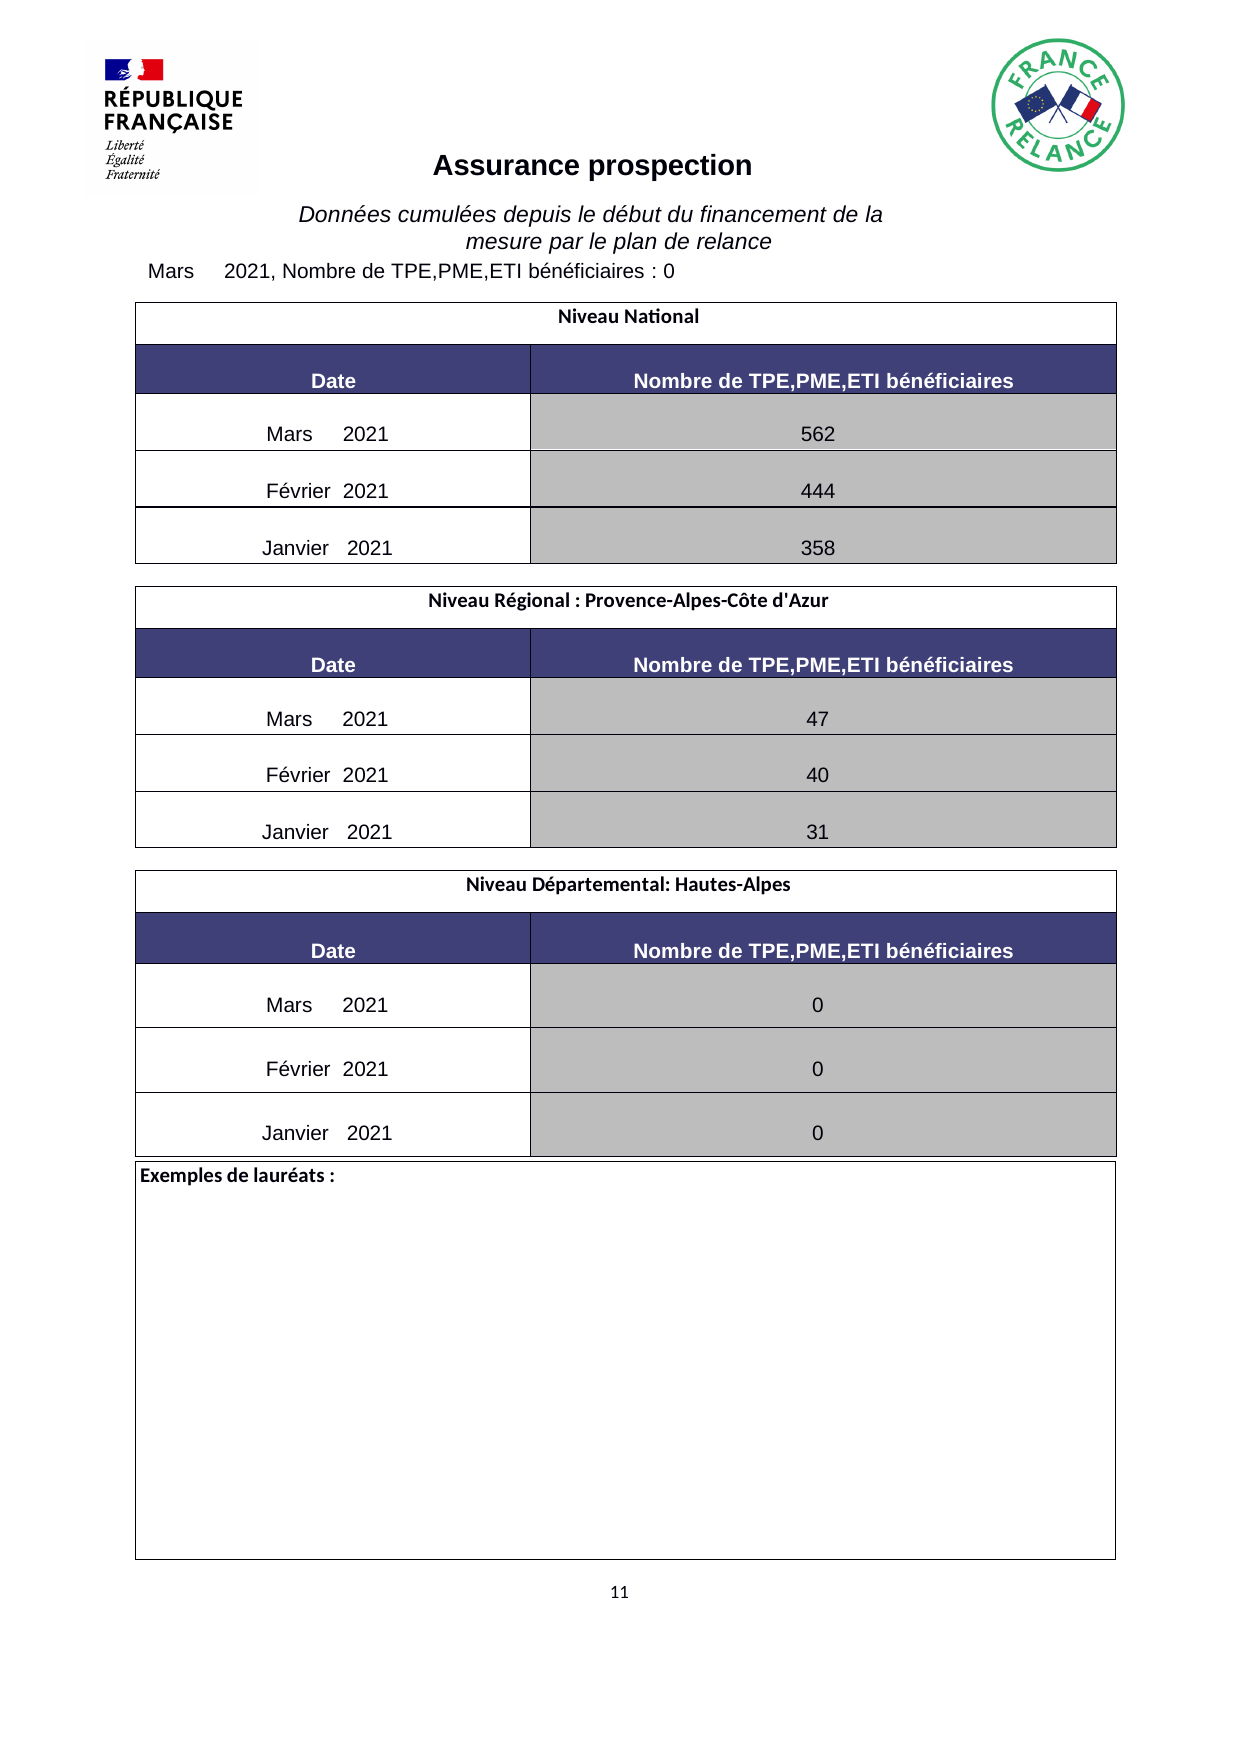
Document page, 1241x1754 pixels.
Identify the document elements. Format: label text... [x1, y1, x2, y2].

picture [926, 17, 1189, 185]
table_cell Janvier 2021 [136, 1093, 530, 1156]
table_cell 0 [531, 964, 1116, 1027]
table_cell 31 [531, 792, 1116, 847]
table_cell Mars 2021 [136, 394, 530, 449]
table_cell Nombre de TPE,PME,ETI bénéficiaires [531, 629, 1116, 677]
text Assurance prospection [263, 148, 926, 181]
table_cell 444 [531, 451, 1116, 506]
table_cell Mars 2021 [136, 678, 530, 734]
picture [84, 39, 263, 200]
table_cell Janvier 2021 [136, 792, 530, 847]
table_header Niveau National [136, 303, 1116, 344]
table_cell 0 [531, 1093, 1116, 1156]
text Mars 2021, Nombre de TPE,PME,ETI bénéficiaires : 0 [148, 259, 1093, 283]
table_cell Février 2021 [136, 1028, 530, 1092]
table_cell 0 [531, 1028, 1116, 1092]
table_header Niveau Départemental: Hautes-Alpes [136, 871, 1116, 912]
table_cell Février 2021 [136, 735, 530, 791]
table_header Niveau Régional : Provence-Alpes-Côte d'Azur [136, 587, 1116, 628]
table_cell Janvier 2021 [136, 508, 530, 563]
table_cell Date [136, 913, 530, 963]
text Exemples de lauréats : [135, 1162, 1115, 1187]
table_cell 562 [531, 394, 1116, 449]
table_cell Nombre de TPE,PME,ETI bénéficiaires [531, 913, 1116, 963]
table_cell Mars 2021 [136, 964, 530, 1027]
table_cell 47 [531, 678, 1116, 734]
table_cell 40 [531, 735, 1116, 791]
table_cell Février 2021 [136, 451, 530, 506]
table_cell Date [136, 629, 530, 677]
text 11 [0, 1580, 1238, 1603]
table_cell Date [136, 345, 530, 393]
table_cell 358 [531, 508, 1116, 563]
table_cell Nombre de TPE,PME,ETI bénéficiaires [531, 345, 1116, 393]
text Données cumulées depuis le début du financement de la mesure par le plan de relance [148, 200, 1093, 254]
